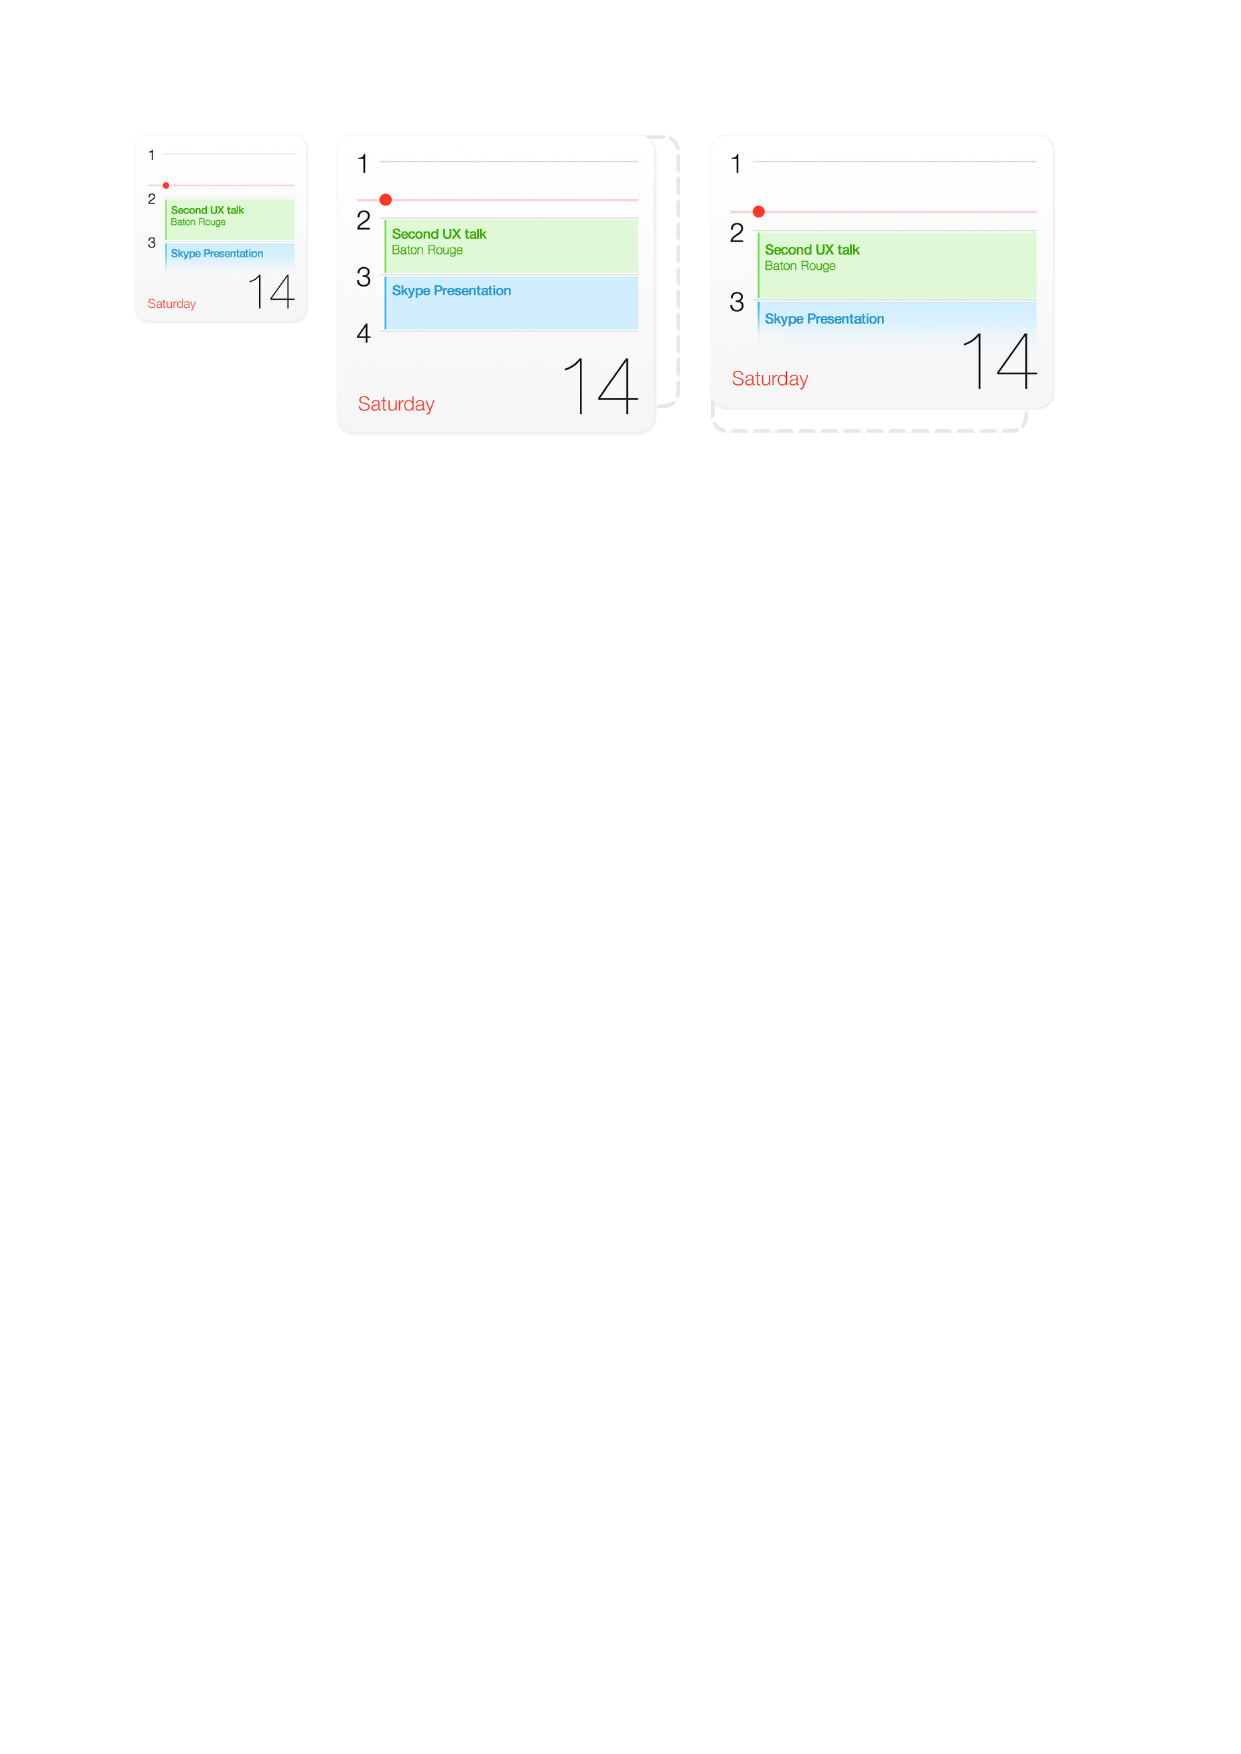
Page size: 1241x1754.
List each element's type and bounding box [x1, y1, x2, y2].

picture [118, 118, 1123, 457]
